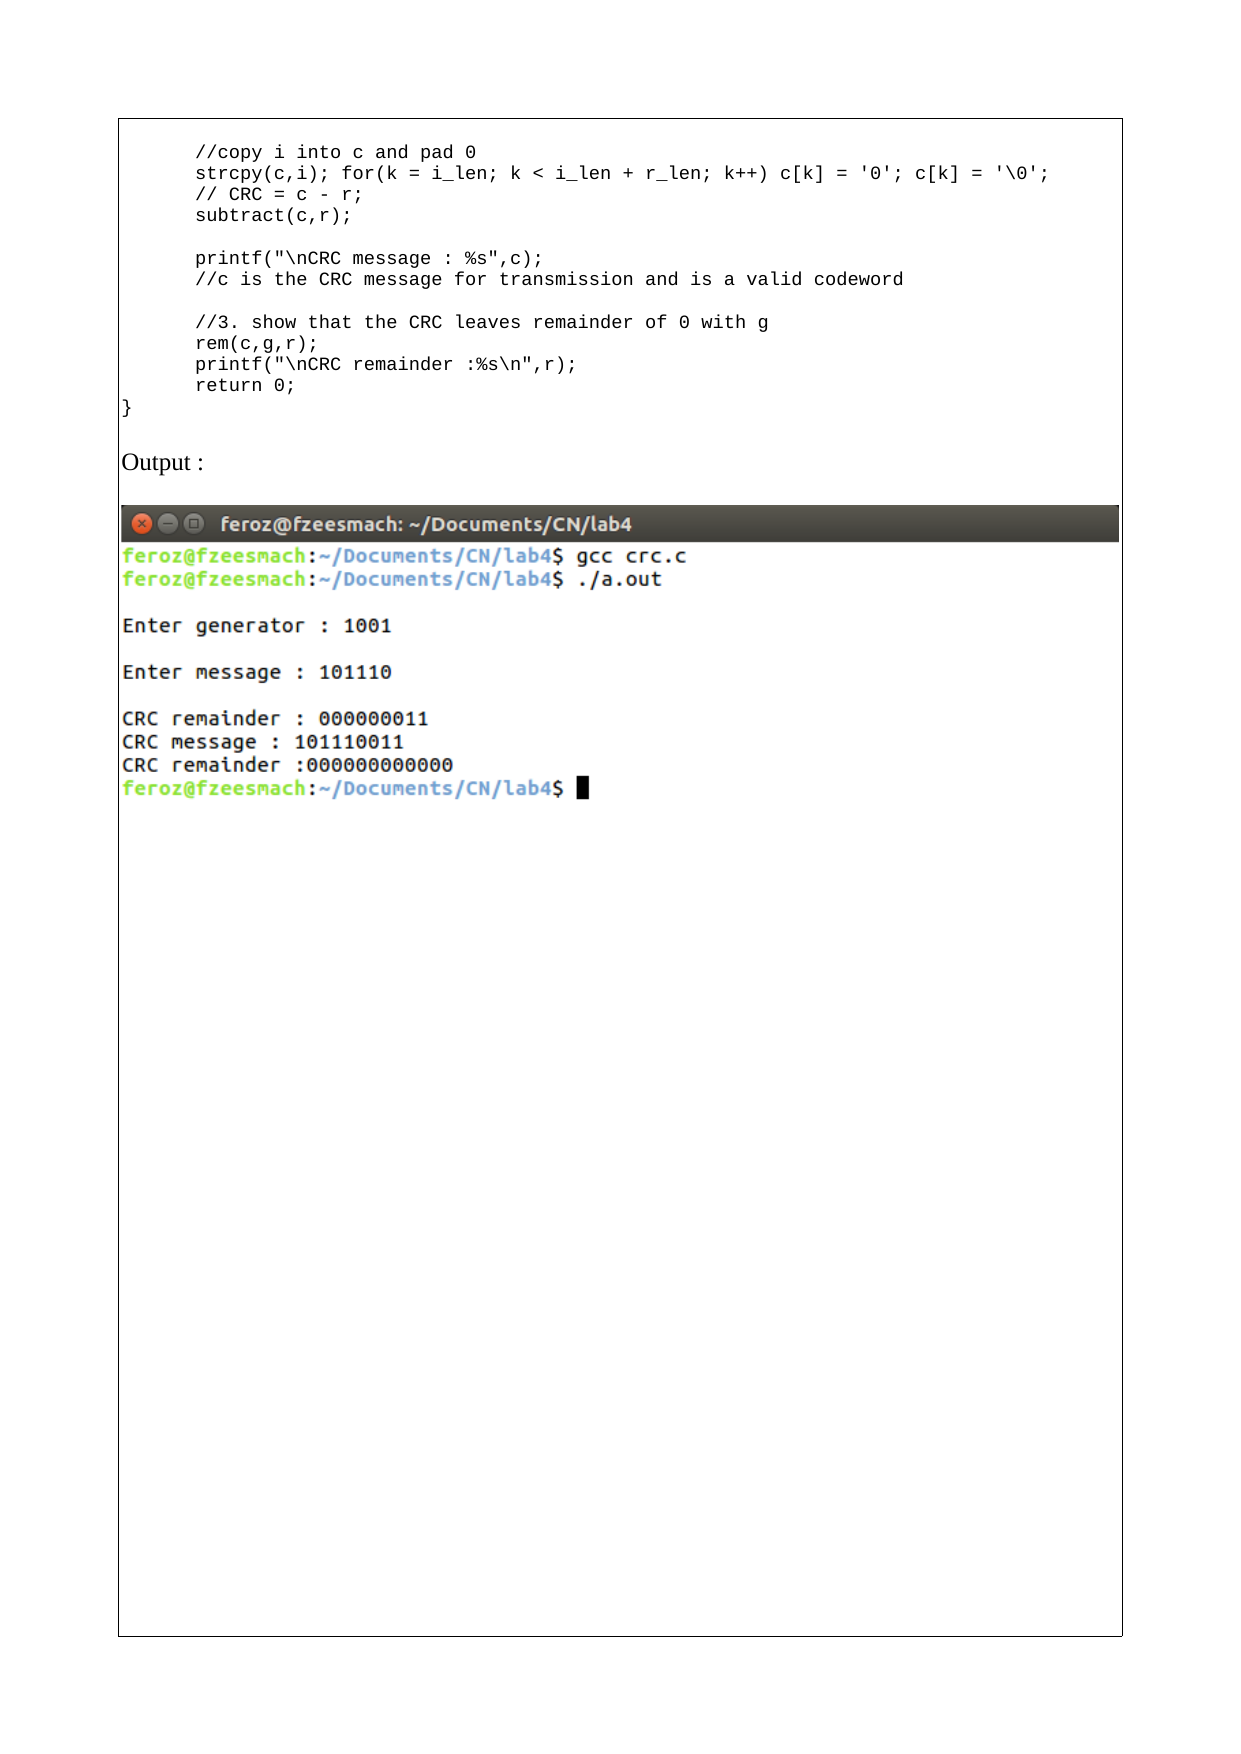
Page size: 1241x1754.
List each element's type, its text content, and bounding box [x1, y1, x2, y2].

text //copy i into c and pad 0 [121, 142, 1119, 164]
picture [121, 505, 1119, 813]
text return 0; [121, 376, 1119, 397]
text //c is the CRC message for transmission and is a valid codeword [121, 270, 1119, 291]
text Output : [121, 447, 1119, 476]
text // CRC = c - r; [121, 185, 1119, 206]
text printf("\nCRC remainder :%s\n",r); [121, 355, 1119, 376]
text } [121, 397, 1119, 419]
text rem(c,g,r); [121, 334, 1119, 355]
text subtract(c,r); [121, 206, 1119, 227]
text strcpy(c,i); for(k = i_len; k < i_len + r_len; k++) c[k] = '0'; c[k] = '\0'; [121, 164, 1119, 185]
text printf("\nCRC message : %s",c); [121, 249, 1119, 270]
text //3. show that the CRC leaves remainder of 0 with g [121, 312, 1119, 334]
